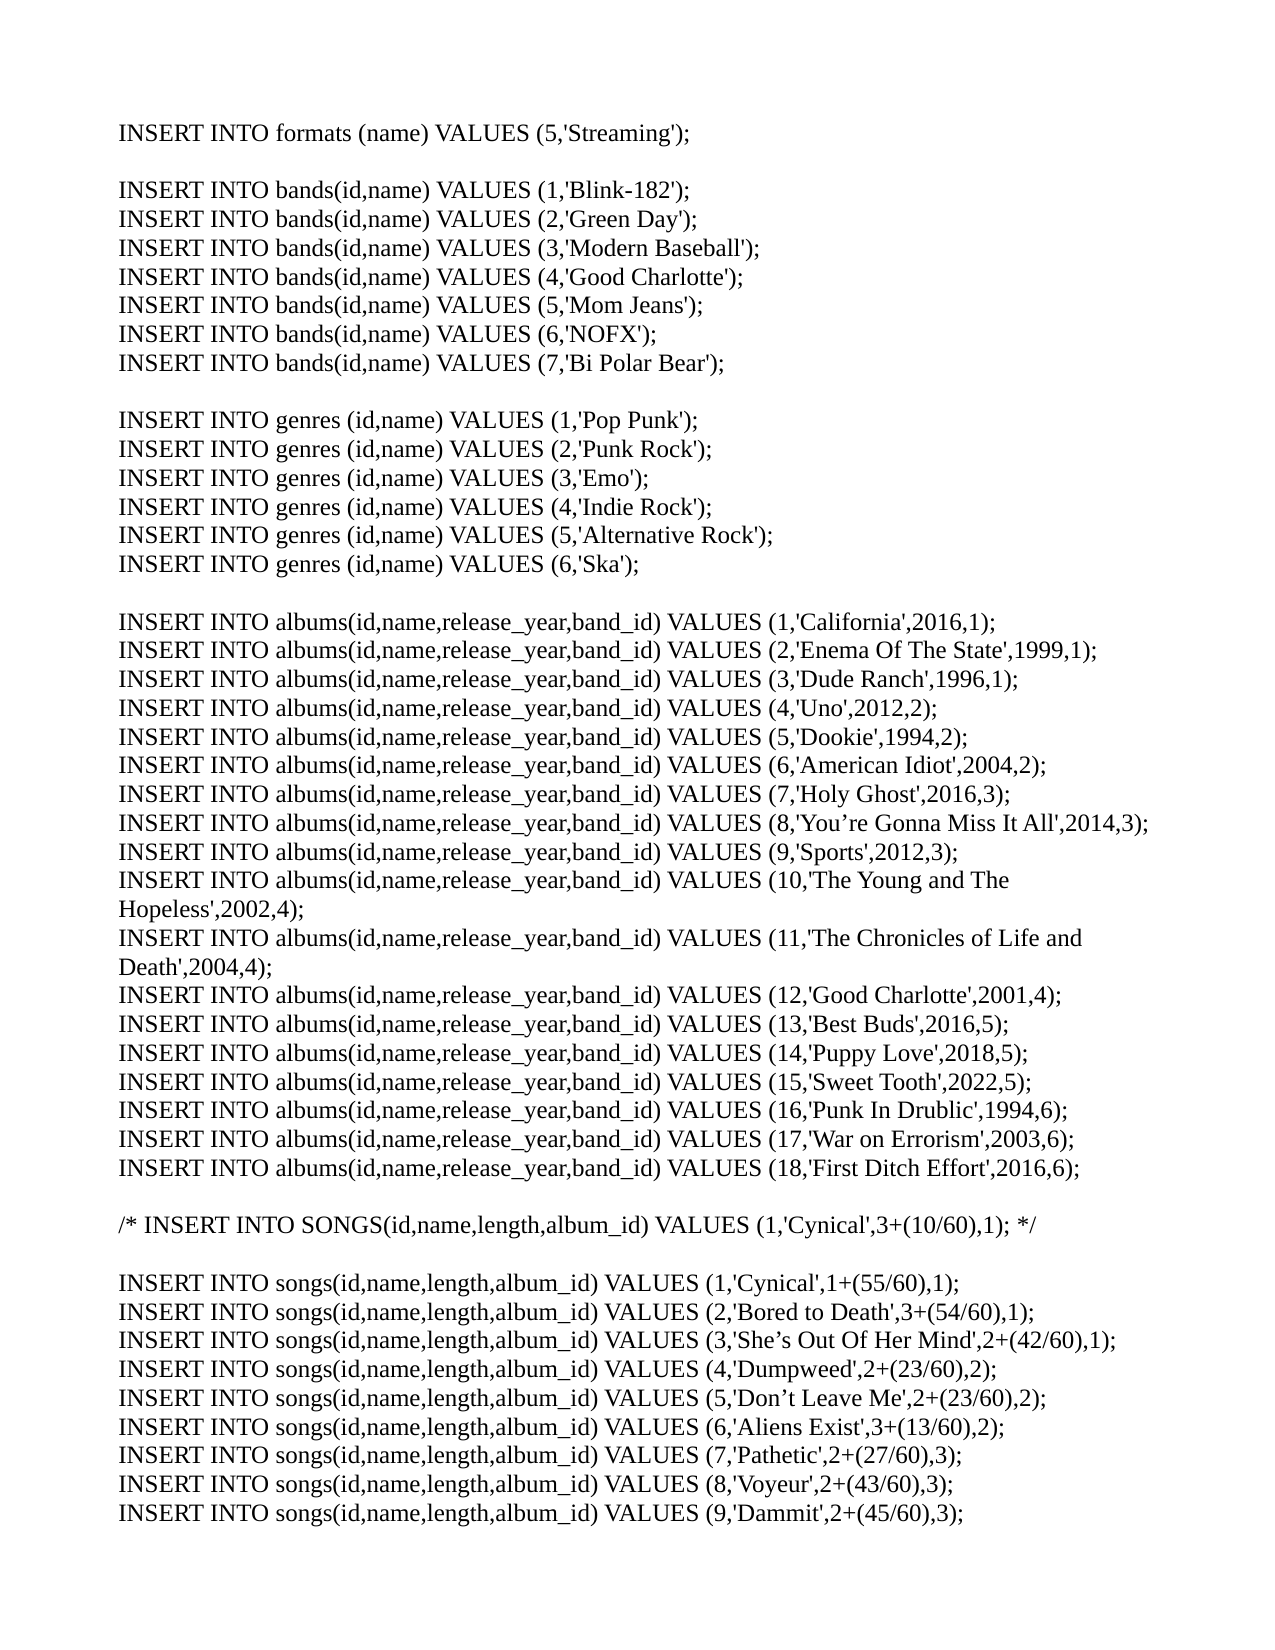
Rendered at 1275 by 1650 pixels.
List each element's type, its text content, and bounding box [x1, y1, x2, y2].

text INSERT INTO genres (id,name) VALUES (2,'Punk Rock'); [118, 434, 1157, 463]
text INSERT INTO bands(id,name) VALUES (7,'Bi Polar Bear'); [118, 348, 1157, 377]
text INSERT INTO songs(id,name,length,album_id) VALUES (4,'Dumpweed',2+(23/60),2); [118, 1354, 1157, 1383]
text INSERT INTO albums(id,name,release_year,band_id) VALUES (7,'Holy Ghost',2016,3); [118, 779, 1157, 808]
text INSERT INTO albums(id,name,release_year,band_id) VALUES (1,'California',2016,1); [118, 607, 1157, 636]
text INSERT INTO genres (id,name) VALUES (3,'Emo'); [118, 463, 1157, 492]
text INSERT INTO albums(id,name,release_year,band_id) VALUES (12,'Good Charlotte',2001,4); [118, 981, 1157, 1009]
text INSERT INTO albums(id,name,release_year,band_id) VALUES (10,'The Young and The Hopeless',2002,4); [118, 866, 1157, 923]
text INSERT INTO bands(id,name) VALUES (5,'Mom Jeans'); [118, 291, 1157, 319]
text INSERT INTO songs(id,name,length,album_id) VALUES (9,'Dammit',2+(45/60),3); [118, 1498, 1157, 1527]
text INSERT INTO bands(id,name) VALUES (6,'NOFX'); [118, 319, 1157, 348]
text INSERT INTO songs(id,name,length,album_id) VALUES (5,'Don’t Leave Me',2+(23/60),2); [118, 1383, 1157, 1412]
text INSERT INTO genres (id,name) VALUES (4,'Indie Rock'); [118, 492, 1157, 521]
text INSERT INTO albums(id,name,release_year,band_id) VALUES (17,'War on Errorism',2003,6); [118, 1124, 1157, 1153]
text INSERT INTO formats (name) VALUES (5,'Streaming'); [118, 118, 1157, 147]
text INSERT INTO genres (id,name) VALUES (6,'Ska'); [118, 549, 1157, 578]
text INSERT INTO songs(id,name,length,album_id) VALUES (3,'She’s Out Of Her Mind',2+(42/60),1); [118, 1326, 1157, 1354]
text INSERT INTO albums(id,name,release_year,band_id) VALUES (14,'Puppy Love',2018,5); [118, 1038, 1157, 1067]
text INSERT INTO albums(id,name,release_year,band_id) VALUES (3,'Dude Ranch',1996,1); [118, 664, 1157, 693]
text INSERT INTO albums(id,name,release_year,band_id) VALUES (8,'You’re Gonna Miss It All',2014,3); [118, 808, 1157, 837]
text INSERT INTO genres (id,name) VALUES (1,'Pop Punk'); [118, 406, 1157, 434]
text INSERT INTO bands(id,name) VALUES (4,'Good Charlotte'); [118, 262, 1157, 291]
text INSERT INTO songs(id,name,length,album_id) VALUES (2,'Bored to Death',3+(54/60),1); [118, 1297, 1157, 1326]
text INSERT INTO albums(id,name,release_year,band_id) VALUES (9,'Sports',2012,3); [118, 837, 1157, 866]
text INSERT INTO albums(id,name,release_year,band_id) VALUES (11,'The Chronicles of Life and Death',2004,4); [118, 923, 1157, 981]
text INSERT INTO albums(id,name,release_year,band_id) VALUES (6,'American Idiot',2004,2); [118, 751, 1157, 779]
text INSERT INTO albums(id,name,release_year,band_id) VALUES (4,'Uno',2012,2); [118, 693, 1157, 722]
text INSERT INTO bands(id,name) VALUES (1,'Blink-182'); [118, 176, 1157, 204]
text INSERT INTO albums(id,name,release_year,band_id) VALUES (2,'Enema Of The State',1999,1); [118, 636, 1157, 664]
text INSERT INTO albums(id,name,release_year,band_id) VALUES (5,'Dookie',1994,2); [118, 722, 1157, 751]
text INSERT INTO genres (id,name) VALUES (5,'Alternative Rock'); [118, 521, 1157, 549]
text INSERT INTO albums(id,name,release_year,band_id) VALUES (13,'Best Buds',2016,5); [118, 1009, 1157, 1038]
text INSERT INTO songs(id,name,length,album_id) VALUES (1,'Cynical',1+(55/60),1); [118, 1268, 1157, 1297]
text INSERT INTO songs(id,name,length,album_id) VALUES (7,'Pathetic',2+(27/60),3); [118, 1441, 1157, 1469]
text /* INSERT INTO SONGS(id,name,length,album_id) VALUES (1,'Cynical',3+(10/60),1); */ [118, 1211, 1157, 1239]
text INSERT INTO songs(id,name,length,album_id) VALUES (8,'Voyeur',2+(43/60),3); [118, 1469, 1157, 1498]
text INSERT INTO bands(id,name) VALUES (2,'Green Day'); [118, 204, 1157, 233]
text INSERT INTO albums(id,name,release_year,band_id) VALUES (15,'Sweet Tooth',2022,5); [118, 1067, 1157, 1096]
text INSERT INTO albums(id,name,release_year,band_id) VALUES (16,'Punk In Drublic',1994,6); [118, 1096, 1157, 1124]
text INSERT INTO songs(id,name,length,album_id) VALUES (6,'Aliens Exist',3+(13/60),2); [118, 1412, 1157, 1441]
text INSERT INTO albums(id,name,release_year,band_id) VALUES (18,'First Ditch Effort',2016,6); [118, 1153, 1157, 1182]
text INSERT INTO bands(id,name) VALUES (3,'Modern Baseball'); [118, 233, 1157, 262]
